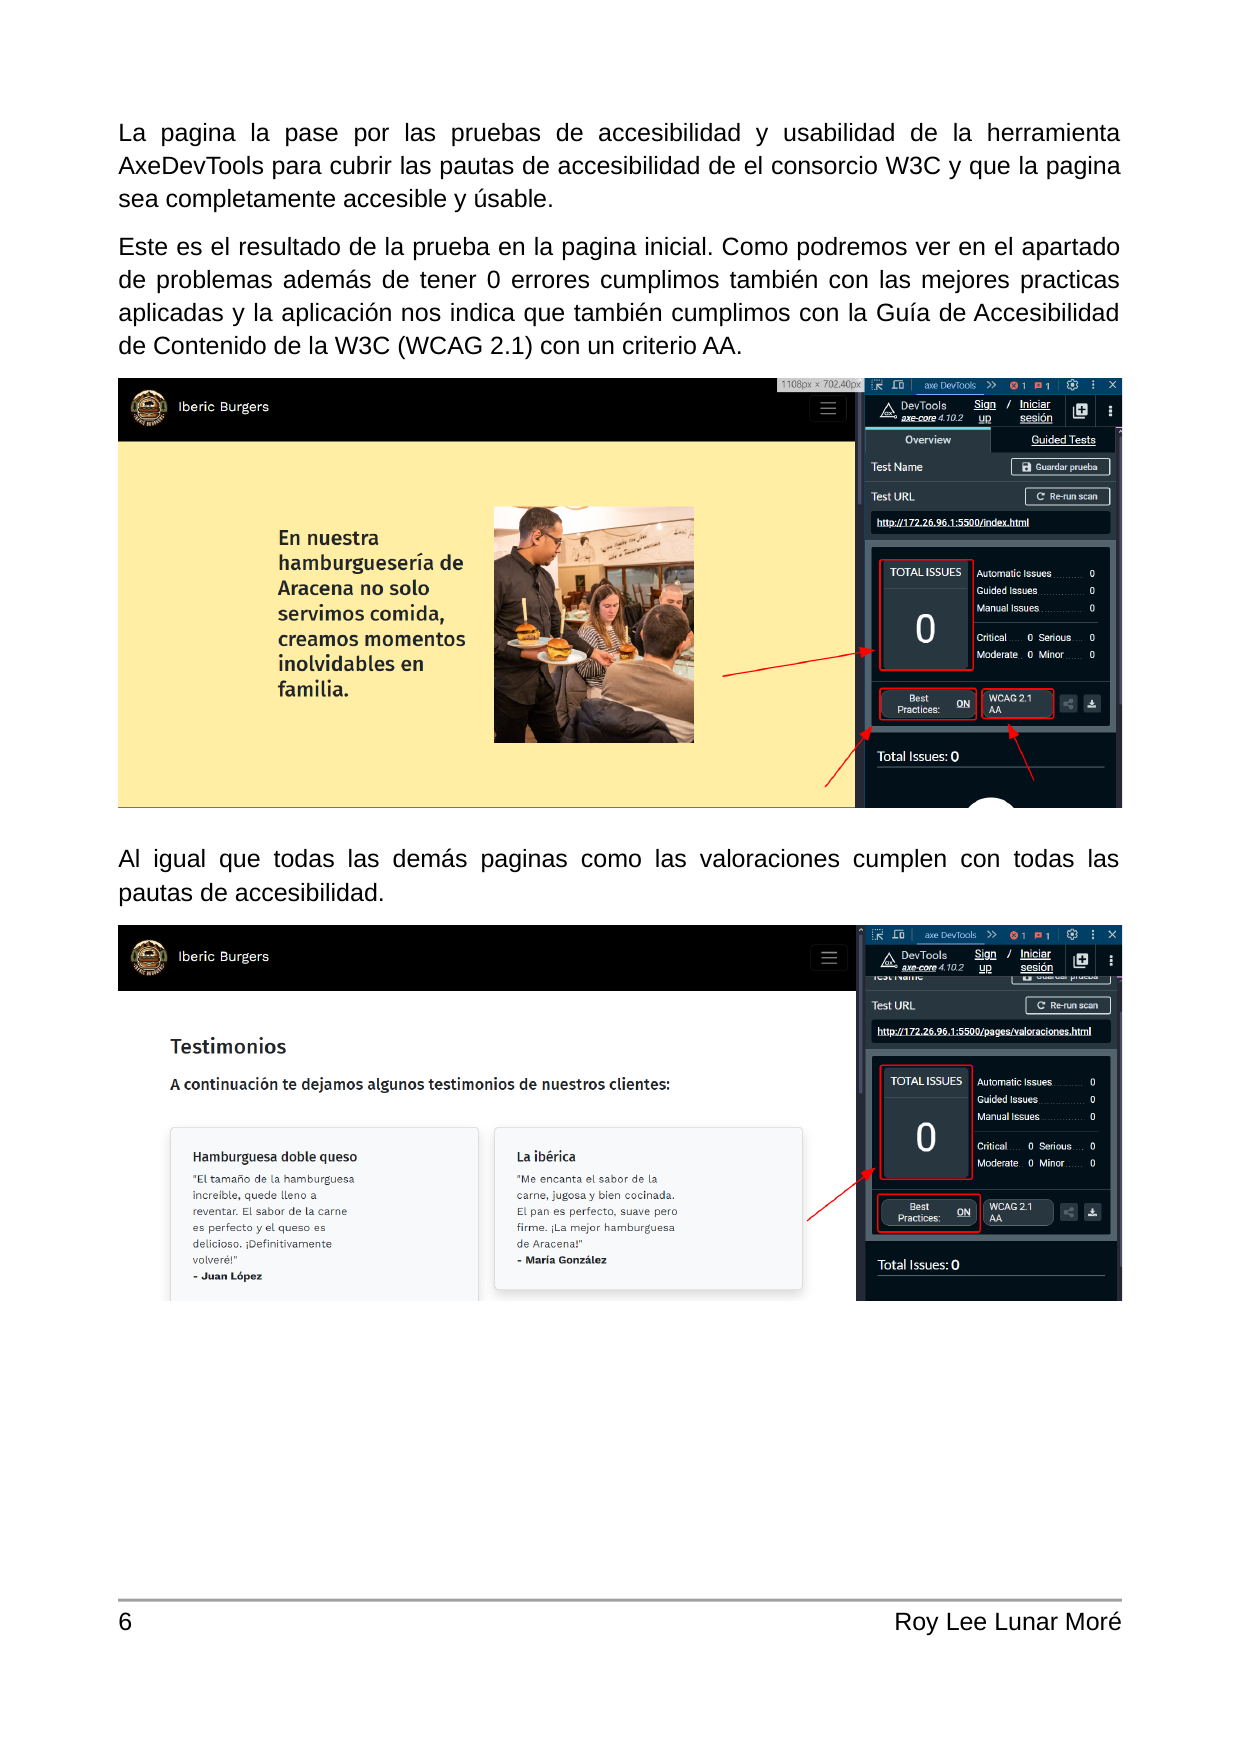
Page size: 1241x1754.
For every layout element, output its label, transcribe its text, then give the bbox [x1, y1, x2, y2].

picture [118, 925, 1123, 1301]
text Este es el resultado de la prueba en la pagina inicial. Como podremos ver en el apartado de problemas además de tener 0 errores cumplimos también con las mejores practicas aplicadas y la aplicación nos indica que también cumplimos con la Guía de Accesibilidad de Contenido de la W3C (WCAG 2.1) con un criterio AA. [118, 232, 1122, 359]
text La pagina la pase por las pruebas de accesibilidad y usabilidad de la herramienta AxeDevTools para cubrir las pautas de accesibilidad de el consorcio W3C y que la pagina sea completamente accesible y úsable. [118, 118, 1122, 213]
text Al igual que todas las demás paginas como las valoraciones cumplen con todas las pautas de accesibilidad. [118, 844, 1122, 906]
picture [118, 378, 1123, 808]
